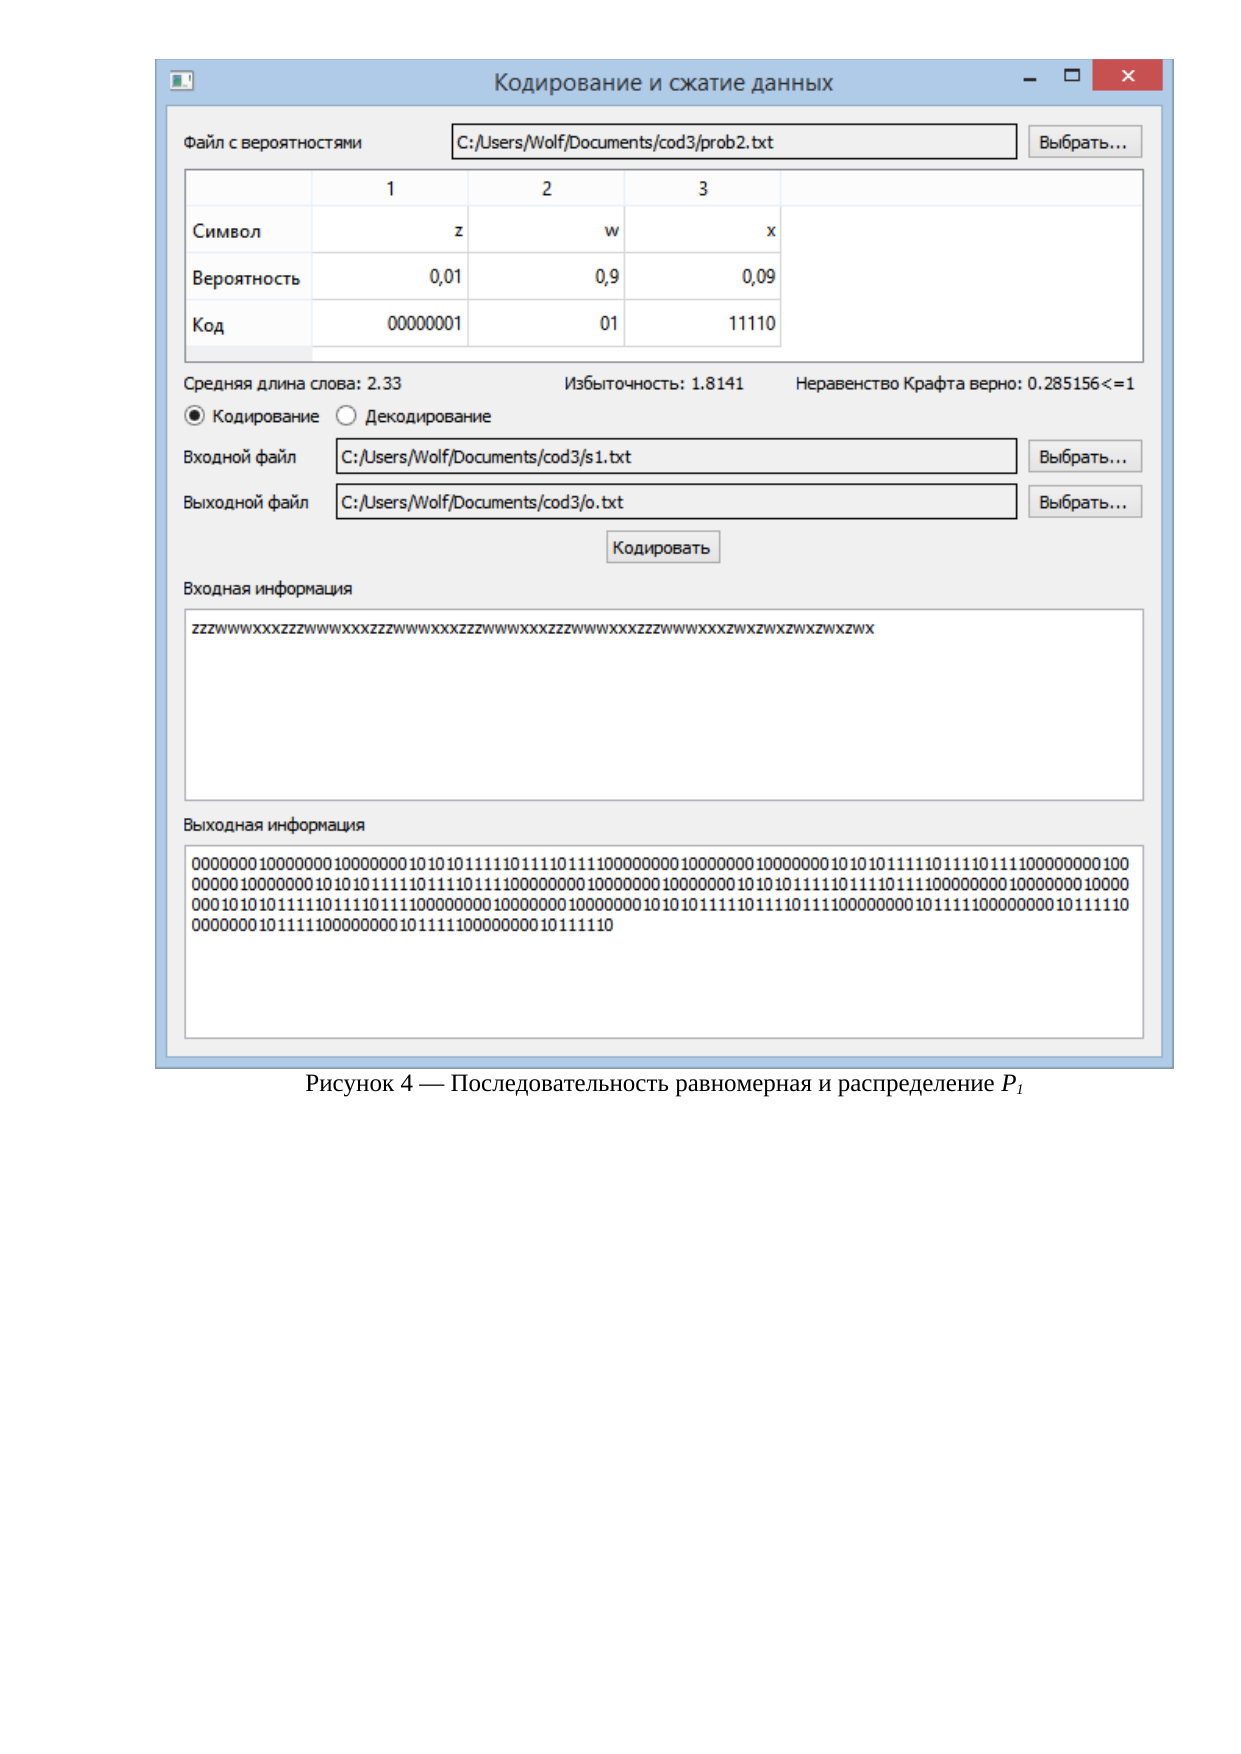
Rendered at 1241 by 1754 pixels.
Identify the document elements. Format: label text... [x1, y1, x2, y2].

text Рисунок 4 — Последовательность равномерная и распределение P1 [148, 1068, 1181, 1097]
picture [155, 59, 1174, 1069]
